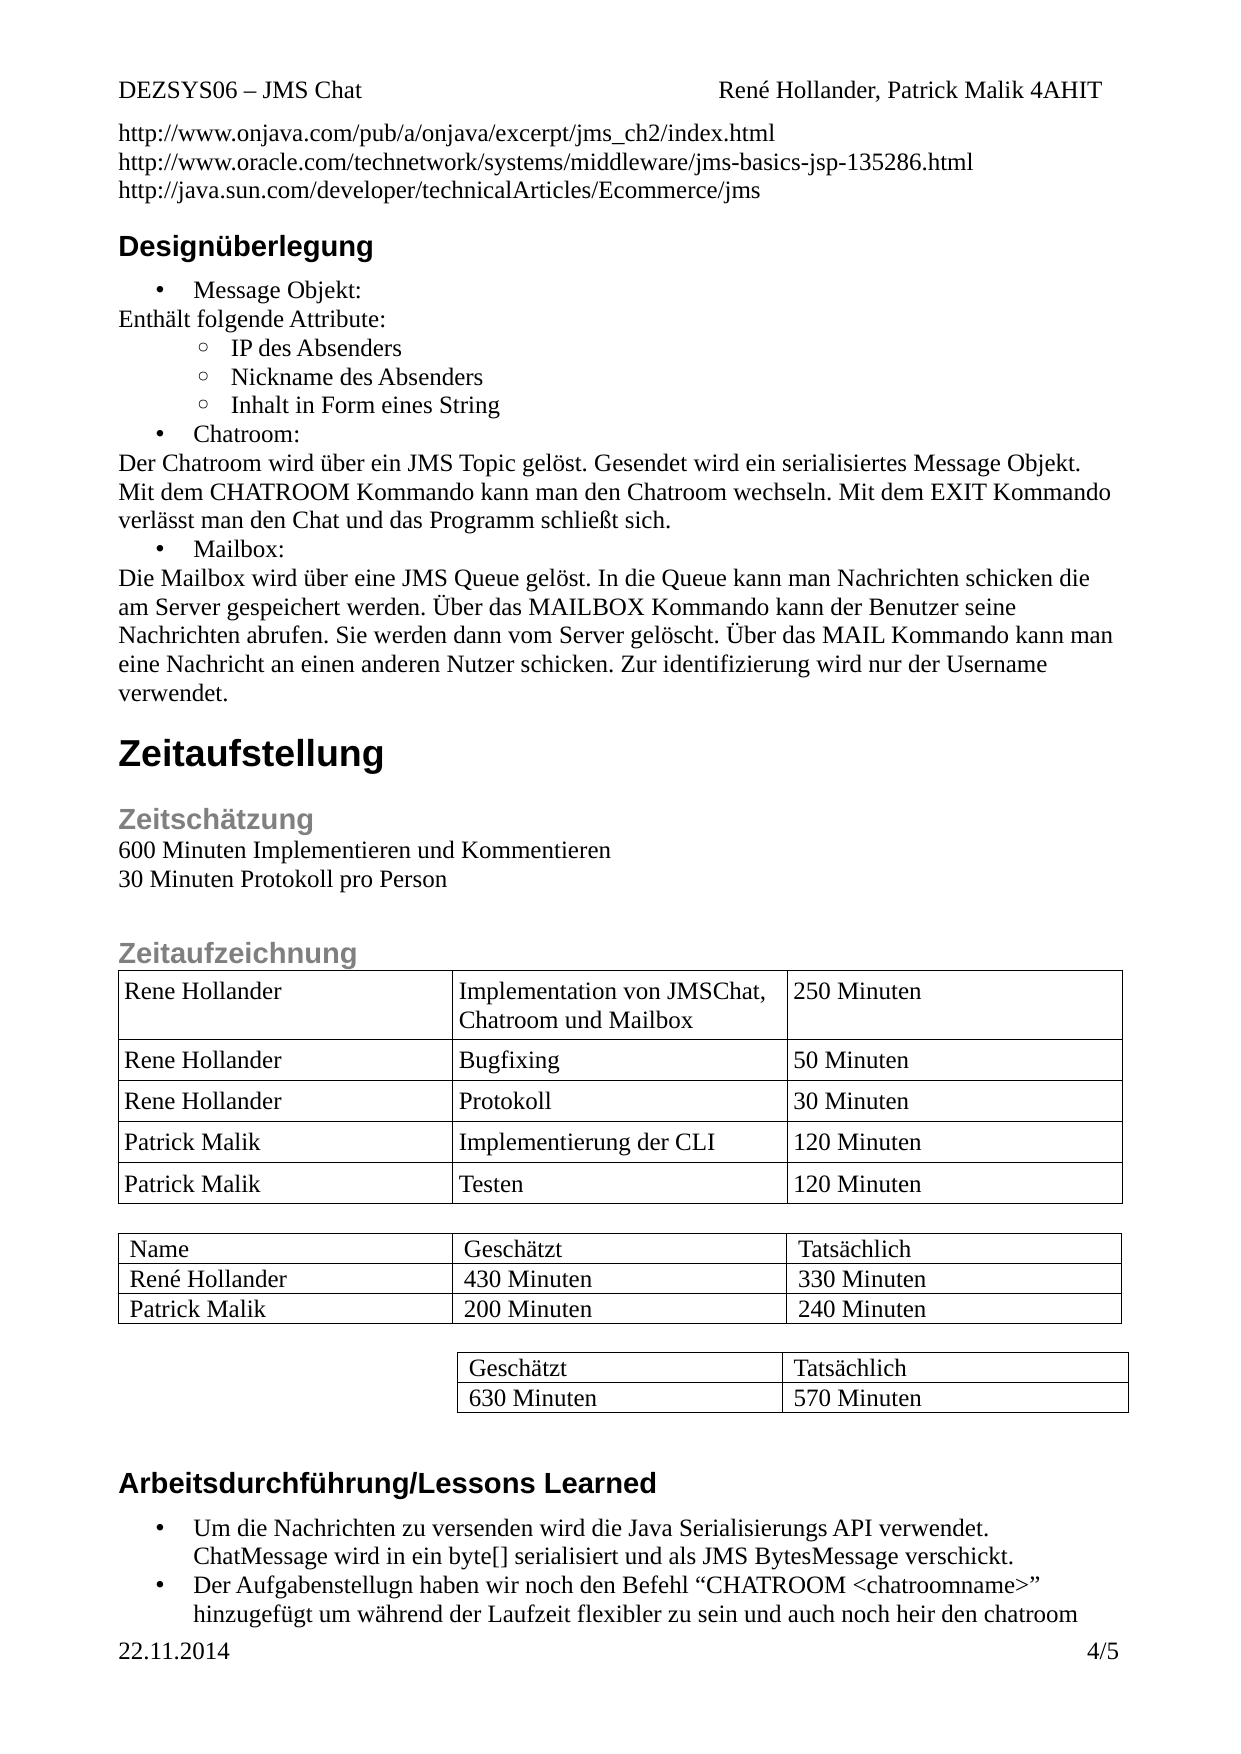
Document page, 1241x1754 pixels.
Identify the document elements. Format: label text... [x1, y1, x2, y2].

table_header Implementation von JMSChat, Chatroom und Mailbox [453, 971, 787, 1039]
list IP des Absenders [193, 333, 1122, 362]
table_cell 120 Minuten [788, 1122, 1122, 1162]
table_cell Patrick Malik [119, 1122, 452, 1162]
text Der Chatroom wird über ein JMS Topic gelöst. Gesendet wird ein serialisiertes Message Objekt. Mit dem CHATROOM Kommando kann man den Chatroom wechseln. Mit dem EXIT Kommando verlässt man den Chat und das Programm schließt sich. [118, 448, 1122, 534]
list Nickname des Absenders [193, 362, 1122, 390]
text 30 Minuten Protokoll pro Person [118, 864, 1122, 893]
list Chatroom: [156, 419, 1122, 448]
list Inhalt in Form eines String [193, 390, 1122, 419]
table_header 250 Minuten [788, 971, 1122, 1039]
table_cell Rene Hollander [119, 1040, 452, 1080]
text 600 Minuten Implementieren und Kommentieren [118, 835, 1122, 864]
table_cell 330 Minuten [787, 1264, 1121, 1293]
table_cell 430 Minuten [453, 1264, 786, 1293]
table_cell Patrick Malik [119, 1294, 452, 1322]
text Die Mailbox wird über eine JMS Queue gelöst. In die Queue kann man Nachrichten schicken die am Server gespeichert werden. Über das MAILBOX Kommando kann der Benutzer seine Nachrichten abrufen. Sie werden dann vom Server gelöscht. Über das MAIL Kommando kann man eine Nachricht an einen anderen Nutzer schicken. Zur identifizierung wird nur der Username verwendet. [118, 563, 1122, 707]
table_cell 200 Minuten [453, 1294, 786, 1322]
list Message Objekt: [156, 275, 1122, 304]
subtitle Arbeitsdurchführung/Lessons Learned [118, 1467, 1122, 1500]
table_cell Protokoll [453, 1081, 787, 1121]
table_cell Bugfixing [453, 1040, 787, 1080]
table_cell 50 Minuten [788, 1040, 1122, 1080]
table_cell Testen [453, 1163, 787, 1203]
table_header Name [119, 1234, 452, 1263]
table_cell Patrick Malik [119, 1163, 452, 1203]
table_header Rene Hollander [119, 971, 452, 1039]
table_cell 570 Minuten [783, 1383, 1128, 1412]
text http://www.onjava.com/pub/a/onjava/excerpt/jms_ch2/index.html [118, 118, 1122, 147]
table_header Tatsächlich [783, 1353, 1128, 1382]
table_cell Rene Hollander [119, 1081, 452, 1121]
list Mailbox: [156, 534, 1122, 563]
table_header Tatsächlich [787, 1234, 1121, 1263]
subtitle Zeitschätzung [118, 802, 1122, 835]
table_cell 120 Minuten [788, 1163, 1122, 1203]
table_cell Implementierung der CLI [453, 1122, 787, 1162]
subtitle Zeitaufzeichnung [118, 936, 1122, 970]
table_header Geschätzt [458, 1353, 782, 1382]
text http://www.oracle.com/technetwork/systems/middleware/jms-basics-jsp-135286.html [118, 147, 1122, 176]
table_cell 240 Minuten [787, 1294, 1121, 1322]
subtitle Zeitaufstellung [118, 732, 1122, 775]
subtitle Designüberlegung [118, 229, 1122, 263]
text http://java.sun.com/developer/technicalArticles/Ecommerce/jms [118, 176, 1122, 204]
table_cell 30 Minuten [788, 1081, 1122, 1121]
text Enthält folgende Attribute: [118, 304, 1122, 333]
table_cell 630 Minuten [458, 1383, 782, 1412]
table_cell René Hollander [119, 1264, 452, 1293]
list Der Aufgabenstellugn haben wir noch den Befehl “CHATROOM <chatroomname>” hinzugefügt um während der Laufzeit flexibler zu sein und auch noch heir den chatroom [156, 1570, 1122, 1628]
table_header Geschätzt [453, 1234, 786, 1263]
list Um die Nachrichten zu versenden wird die Java Serialisierungs API verwendet. ChatMessage wird in ein byte[] serialisiert und als JMS BytesMessage verschickt. [156, 1513, 1122, 1570]
